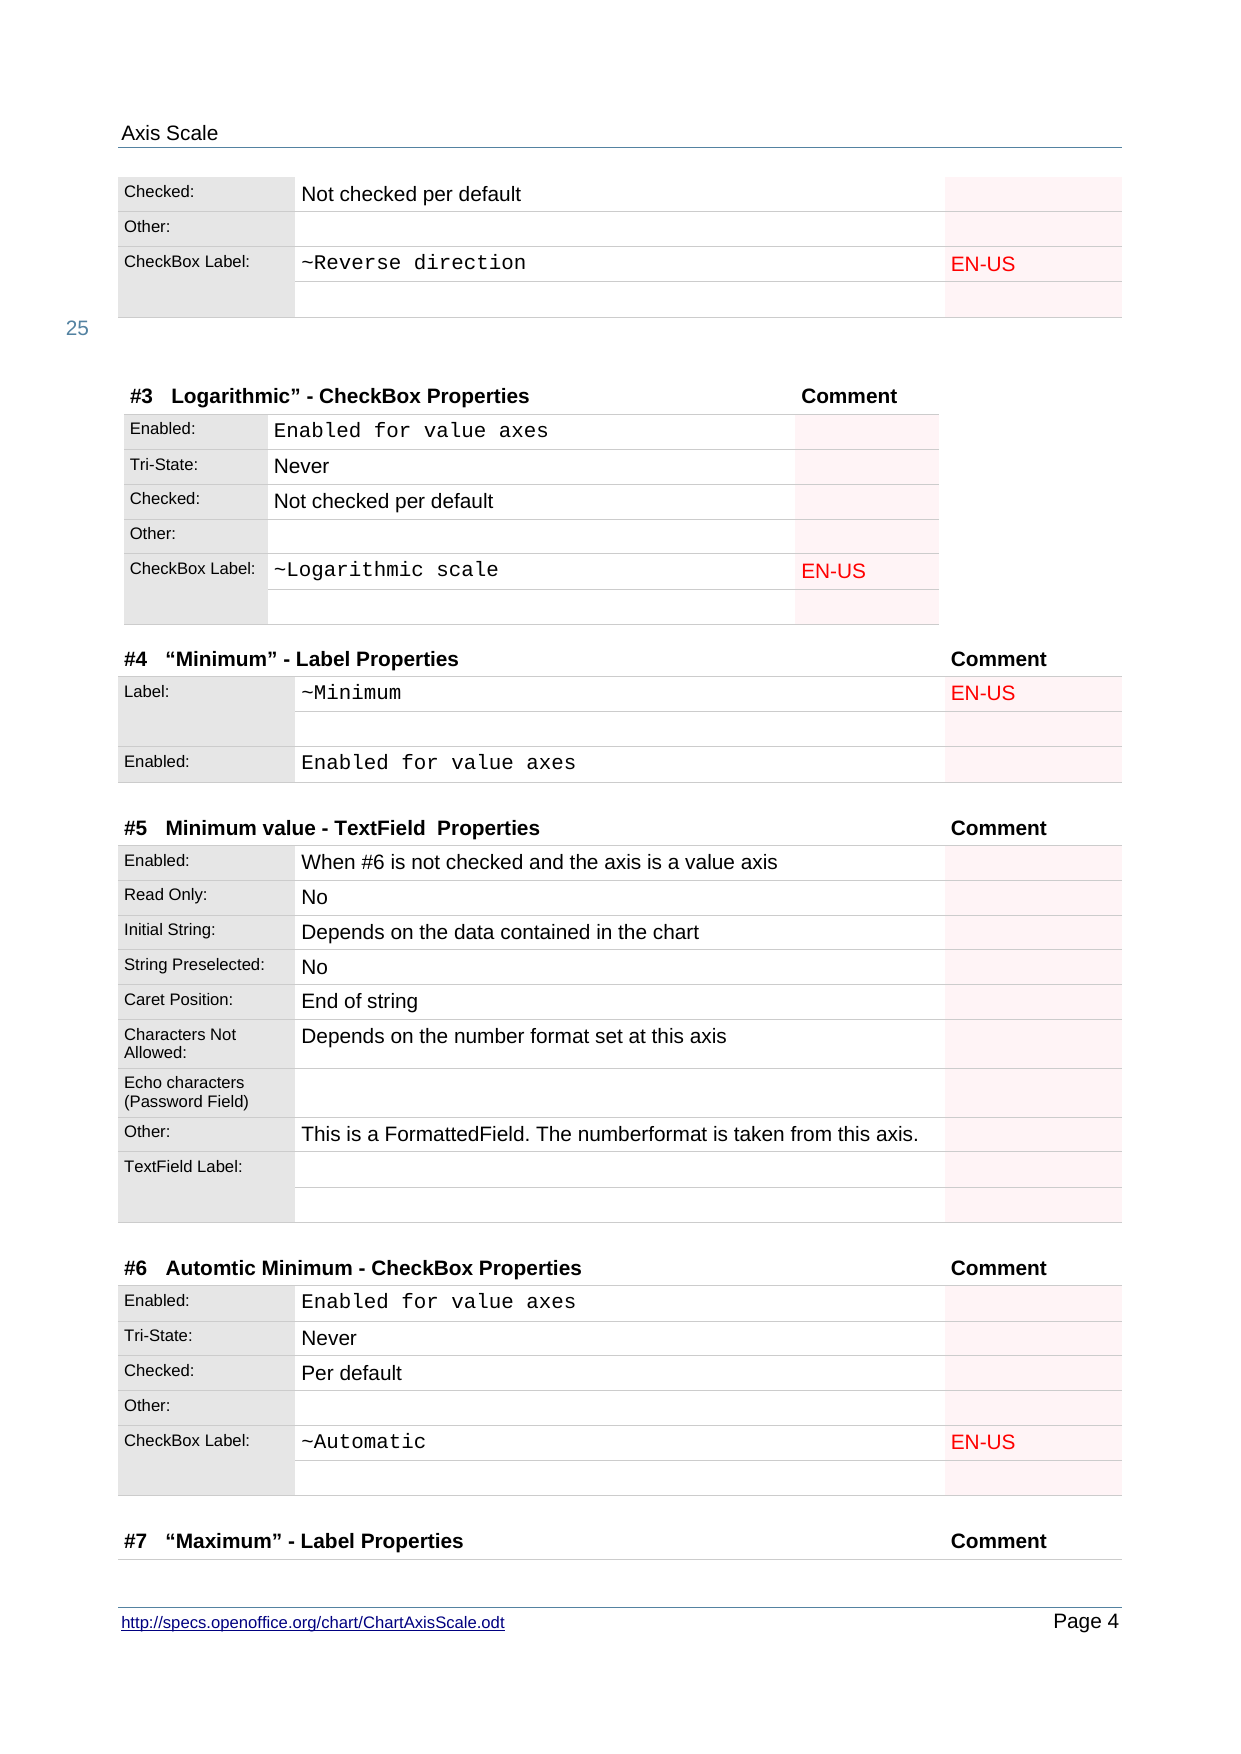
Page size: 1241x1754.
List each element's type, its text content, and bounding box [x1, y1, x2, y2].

table_cell [945, 1356, 1122, 1390]
table_cell CheckBox Label: [124, 554, 268, 624]
table_cell CheckBox Label: [118, 247, 295, 317]
table_cell [945, 177, 1122, 211]
table_cell End of string [295, 985, 945, 1019]
table_cell Tri-State: [124, 450, 268, 484]
table_cell [945, 916, 1122, 949]
table_header Comment [946, 1250, 1122, 1285]
table_cell [945, 712, 1122, 746]
table_header “Maximum” - Label Properties [118, 1524, 945, 1559]
table_cell Not checked per default [268, 485, 795, 519]
table_cell Enabled for value axes [295, 1286, 945, 1321]
table_cell Read Only: [118, 881, 295, 915]
table_cell Enabled: [118, 747, 295, 782]
table_cell [945, 1188, 1122, 1222]
table_header EN-US [945, 247, 1122, 281]
table_cell When #6 is not checked and the axis is a value axis [295, 846, 945, 880]
table_cell [945, 1118, 1122, 1151]
table_cell No [295, 950, 945, 984]
table_header Logarithmic” - CheckBox Properties [125, 378, 795, 414]
table_cell [295, 712, 945, 746]
table_cell [295, 1391, 945, 1425]
table_cell [795, 520, 939, 553]
table_cell Never [268, 450, 795, 484]
table_cell [945, 282, 1122, 317]
table_header EN-US [945, 1426, 1122, 1460]
table_cell CheckBox Label: [118, 1426, 295, 1495]
table_cell [945, 1461, 1122, 1495]
table_cell Tri-State: [118, 1322, 295, 1355]
table_cell Other: [118, 1118, 295, 1151]
table_header Comment [945, 345, 1122, 676]
table_cell Echo characters (Password Field) [118, 1069, 295, 1117]
table_cell [945, 747, 1122, 782]
table_cell No [295, 881, 945, 915]
table_cell Other: [118, 1391, 295, 1425]
table_cell Enabled: [118, 846, 295, 880]
table_header Automtic Minimum - CheckBox Properties [119, 1250, 945, 1285]
table_header ~Minimum [295, 677, 945, 711]
table_cell [295, 282, 945, 317]
table_cell Enabled for value axes [295, 747, 945, 782]
table_header Comment [796, 378, 939, 414]
table_cell Other: [118, 212, 295, 246]
table_header EN-US [795, 554, 939, 589]
table_cell Never [295, 1322, 945, 1355]
table_cell [795, 485, 939, 519]
table_cell [795, 590, 939, 624]
table_header ~Automatic [295, 1426, 945, 1460]
table_cell Not checked per default [295, 177, 945, 211]
table_cell [945, 881, 1122, 915]
table_cell This is a FormattedField. The numberformat is taken from this axis. [295, 1118, 945, 1151]
table_cell Per default [295, 1356, 945, 1390]
table_header ~Logarithmic scale [268, 554, 795, 589]
table_header Comment [945, 1524, 1122, 1559]
table_cell [795, 415, 939, 449]
table_cell [945, 950, 1122, 984]
table_cell Checked: [118, 177, 295, 211]
table_cell [945, 1391, 1122, 1425]
table_cell [295, 1069, 945, 1117]
table_cell [295, 212, 945, 246]
table_cell [795, 450, 939, 484]
table_cell Characters Not Allowed: [118, 1020, 295, 1068]
table_header Comment [946, 811, 1122, 845]
table_cell Enabled: [118, 1286, 295, 1321]
table_header “Minimum” - Label Properties [118, 345, 945, 676]
table_cell [945, 212, 1122, 246]
table_cell [268, 520, 795, 553]
table_cell Initial String: [118, 916, 295, 949]
table_cell Depends on the data contained in the chart [295, 916, 945, 949]
table_cell [295, 1188, 945, 1222]
table_cell Depends on the number format set at this axis [295, 1020, 945, 1068]
table_cell Caret Position: [118, 985, 295, 1019]
table_header Minimum value - TextField Properties [119, 811, 945, 845]
table_cell Label: [118, 677, 295, 746]
table_cell TextField Label: [118, 1152, 295, 1222]
table_header EN-US [945, 677, 1122, 711]
table_cell Checked: [118, 1356, 295, 1390]
table_cell [945, 985, 1122, 1019]
table_header [295, 1152, 945, 1187]
table_cell [295, 1461, 945, 1495]
table_cell [945, 1020, 1122, 1068]
table_cell String Preselected: [118, 950, 295, 984]
table_cell Enabled: [124, 415, 268, 449]
table_cell [945, 1069, 1122, 1117]
table_cell Enabled for value axes [268, 415, 795, 449]
table_header ~Reverse direction [295, 247, 945, 281]
table_cell [945, 1286, 1122, 1321]
table_cell [945, 1322, 1122, 1355]
table_cell [268, 590, 795, 624]
table_cell Other: [124, 520, 268, 553]
table_header [945, 1152, 1122, 1187]
table_cell [945, 846, 1122, 880]
table_cell Checked: [124, 485, 268, 519]
